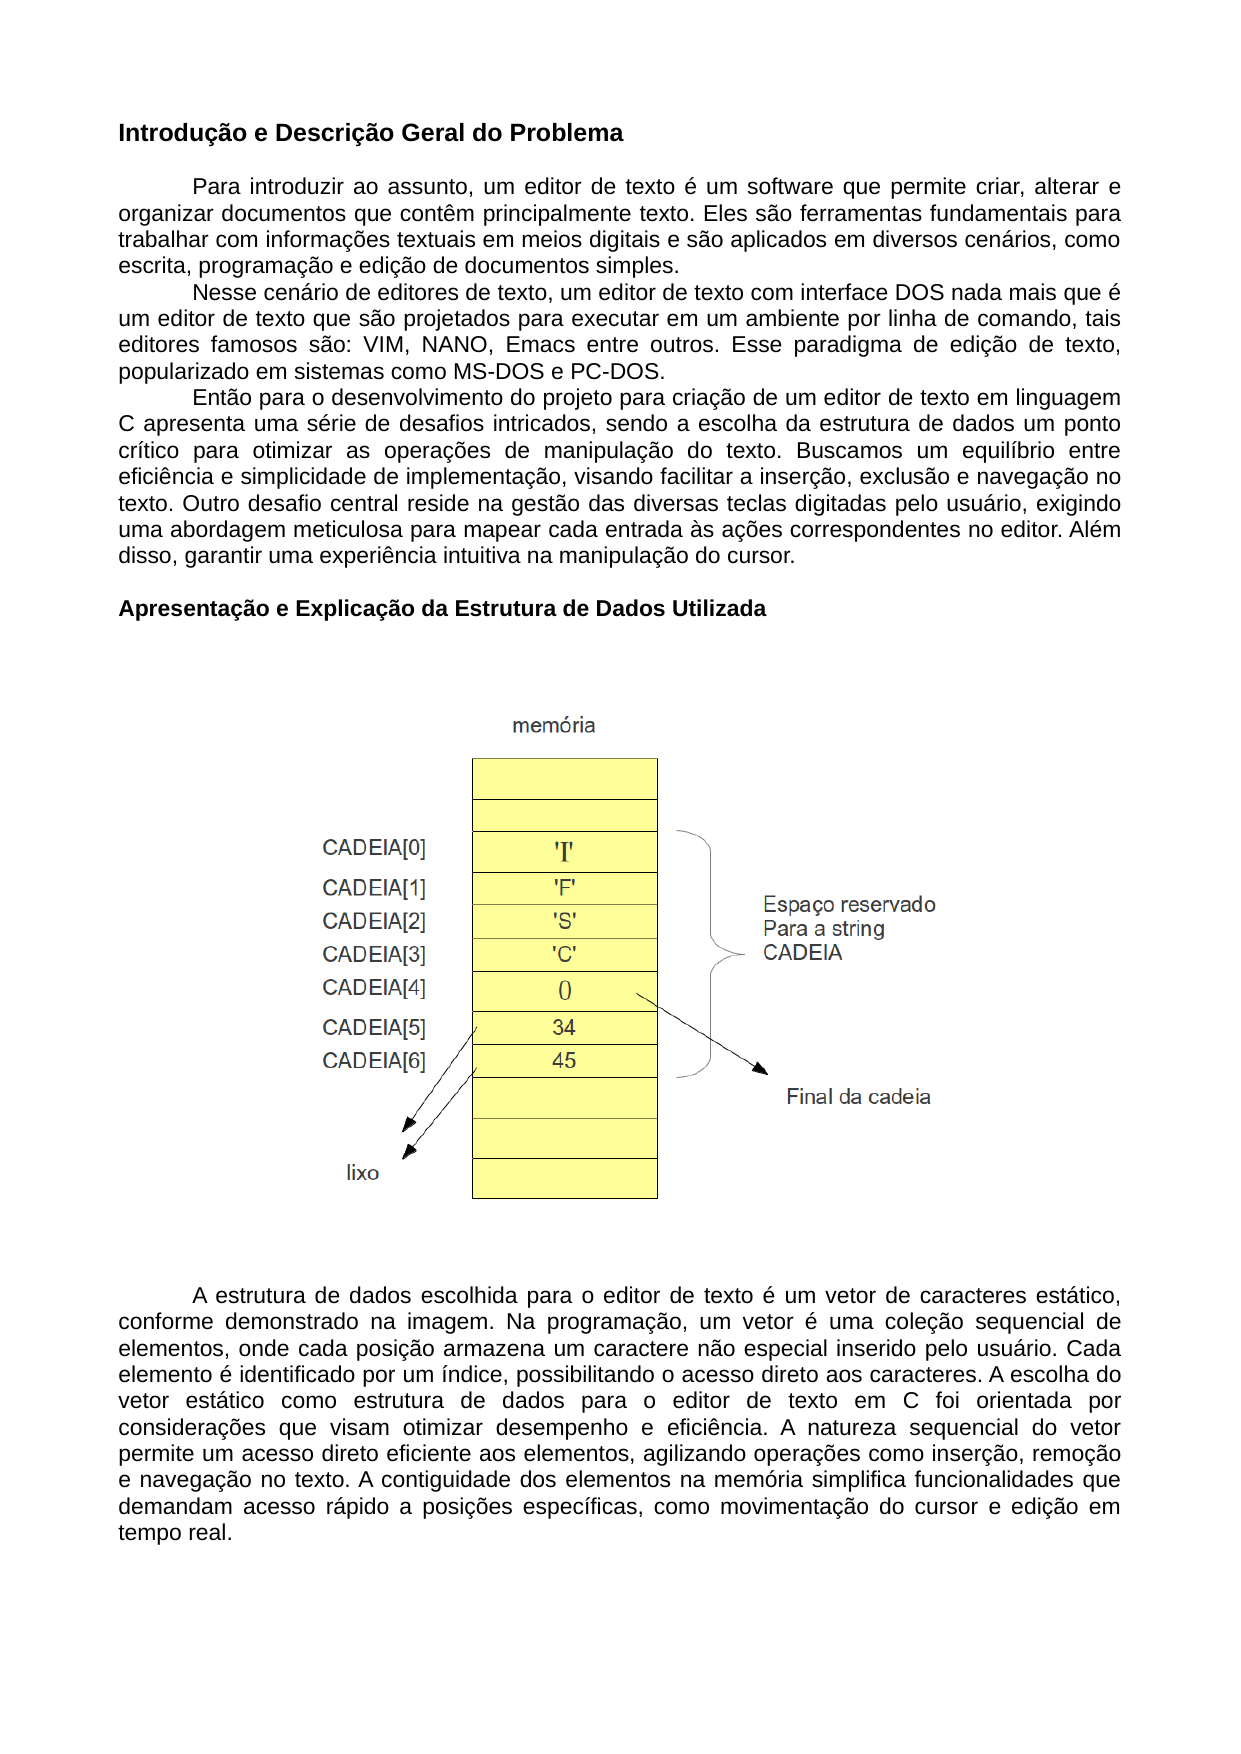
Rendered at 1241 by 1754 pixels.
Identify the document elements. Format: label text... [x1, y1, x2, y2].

text Então para o desenvolvimento do projeto para criação de um editor de texto em linguagem C apresenta uma série de desafios intricados, sendo a escolha da estrutura de dados um ponto crítico para otimizar as operações de manipulação do texto. Buscamos um equilíbrio entre eficiência e simplicidade de implementação, visando facilitar a inserção, exclusão e navegação no texto. Outro desafio central reside na gestão das diversas teclas digitadas pelo usuário, exigindo uma abordagem meticulosa para mapear cada entrada às ações correspondentes no editor. Além disso, garantir uma experiência intuitiva na manipulação do cursor. [118, 384, 1122, 568]
picture [118, 647, 1123, 1256]
text Introdução e Descrição Geral do Problema [118, 118, 1122, 147]
text Apresentação e Explicação da Estrutura de Dados Utilizada [118, 595, 1122, 621]
text Nesse cenário de editores de texto, um editor de texto com interface DOS nada mais que é um editor de texto que são projetados para executar em um ambiente por linha de comando, tais editores famosos são: VIM, NANO, Emacs entre outros. Esse paradigma de edição de texto, popularizado em sistemas como MS-DOS e PC-DOS. [118, 279, 1122, 384]
text A estrutura de dados escolhida para o editor de texto é um vetor de caracteres estático, conforme demonstrado na imagem. Na programação, um vetor é uma coleção sequencial de elementos, onde cada posição armazena um caractere não especial inserido pelo usuário. Cada elemento é identificado por um índice, possibilitando o acesso direto aos caracteres. A escolha do vetor estático como estrutura de dados para o editor de texto em C foi orientada por considerações que visam otimizar desempenho e eficiência. A natureza sequencial do vetor permite um acesso direto eficiente aos elementos, agilizando operações como inserção, remoção e navegação no texto. A contiguidade dos elementos na memória simplifica funcionalidades que demandam acesso rápido a posições específicas, como movimentação do cursor e edição em tempo real. [118, 1282, 1122, 1545]
text Para introduzir ao assunto, um editor de texto é um software que permite criar, alterar e organizar documentos que contêm principalmente texto. Eles são ferramentas fundamentais para trabalhar com informações textuais em meios digitais e são aplicados em diversos cenários, como escrita, programação e edição de documentos simples. [118, 173, 1122, 279]
